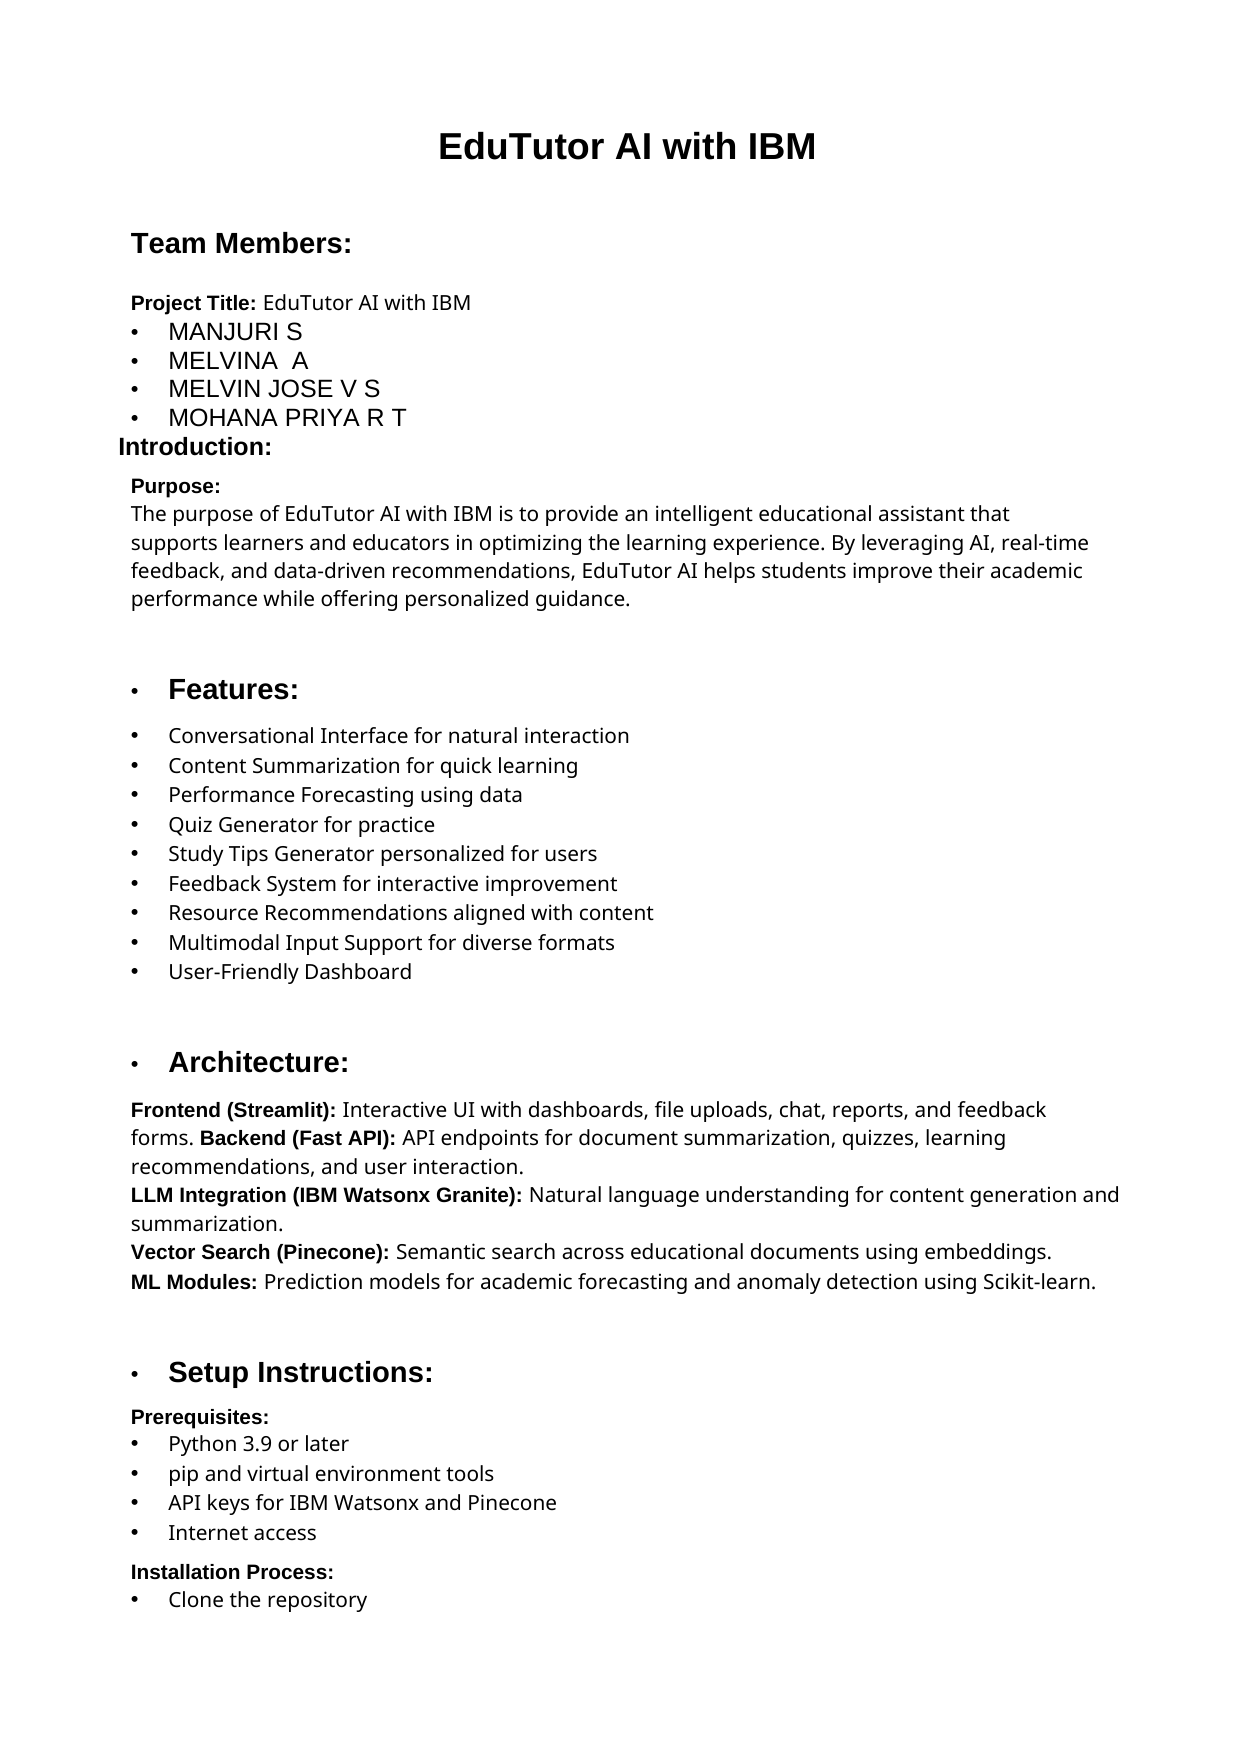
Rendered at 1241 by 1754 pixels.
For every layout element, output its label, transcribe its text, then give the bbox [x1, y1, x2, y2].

list MOHANA PRIYA R T [126, 403, 1122, 432]
list Study Tips Generator personalized for users [106, 839, 1122, 868]
text Purpose: [131, 474, 1122, 498]
list Python 3.9 or later [106, 1429, 1122, 1458]
text EduTutor AI with IBM [133, 124, 1122, 167]
text LLM Integration (IBM Watsonx Granite): Natural language understanding for content generation and summarization. [131, 1180, 1122, 1237]
text Frontend (Streamlit): Interactive UI with dashboards, file uploads, chat, reports, and feedback forms. Backend (Fast API): API endpoints for document summarization, quizzes, learning recommendations, and user interaction. [131, 1095, 1095, 1180]
list MANJURI S [126, 317, 1122, 346]
text The purpose of EduTutor AI with IBM is to provide an intelligent educational assistant that supports learners and educators in optimizing the learning experience. By leveraging AI, real-time feedback, and data-driven recommendations, EduTutor AI helps students improve their academic performance while offering personalized guidance. [131, 499, 1095, 613]
list Features: [126, 672, 1122, 706]
text Installation Process: [131, 1560, 1122, 1584]
list MELVINA A [126, 346, 1122, 374]
list Conversational Interface for natural interaction [106, 721, 1122, 750]
text Introduction: [118, 432, 1122, 461]
list Quiz Generator for practice [106, 810, 1122, 838]
text Team Members: [131, 226, 1122, 260]
list User-Friendly Dashboard [106, 957, 1122, 986]
list Performance Forecasting using data [106, 780, 1122, 809]
text Prerequisites: [131, 1404, 1122, 1428]
list Internet access [106, 1518, 1122, 1546]
list Clone the repository [106, 1585, 1122, 1613]
text Project Title: EduTutor AI with IBM [131, 288, 1122, 317]
list Feedback System for interactive improvement [106, 869, 1122, 897]
list pip and virtual environment tools [106, 1459, 1122, 1487]
text Vector Search (Pinecone): Semantic search across educational documents using embeddings. [131, 1237, 1122, 1266]
list Architecture: [126, 1045, 1122, 1079]
list MELVIN JOSE V S [126, 374, 1122, 403]
list Multimodal Input Support for diverse formats [106, 928, 1122, 956]
list Content Summarization for quick learning [106, 751, 1122, 779]
list Resource Recommendations aligned with content [106, 898, 1122, 927]
text ML Modules: Prediction models for academic forecasting and anomaly detection using Scikit-learn. [131, 1267, 1122, 1295]
list API keys for IBM Watsonx and Pinecone [106, 1488, 1122, 1517]
list Setup Instructions: [126, 1355, 1122, 1389]
